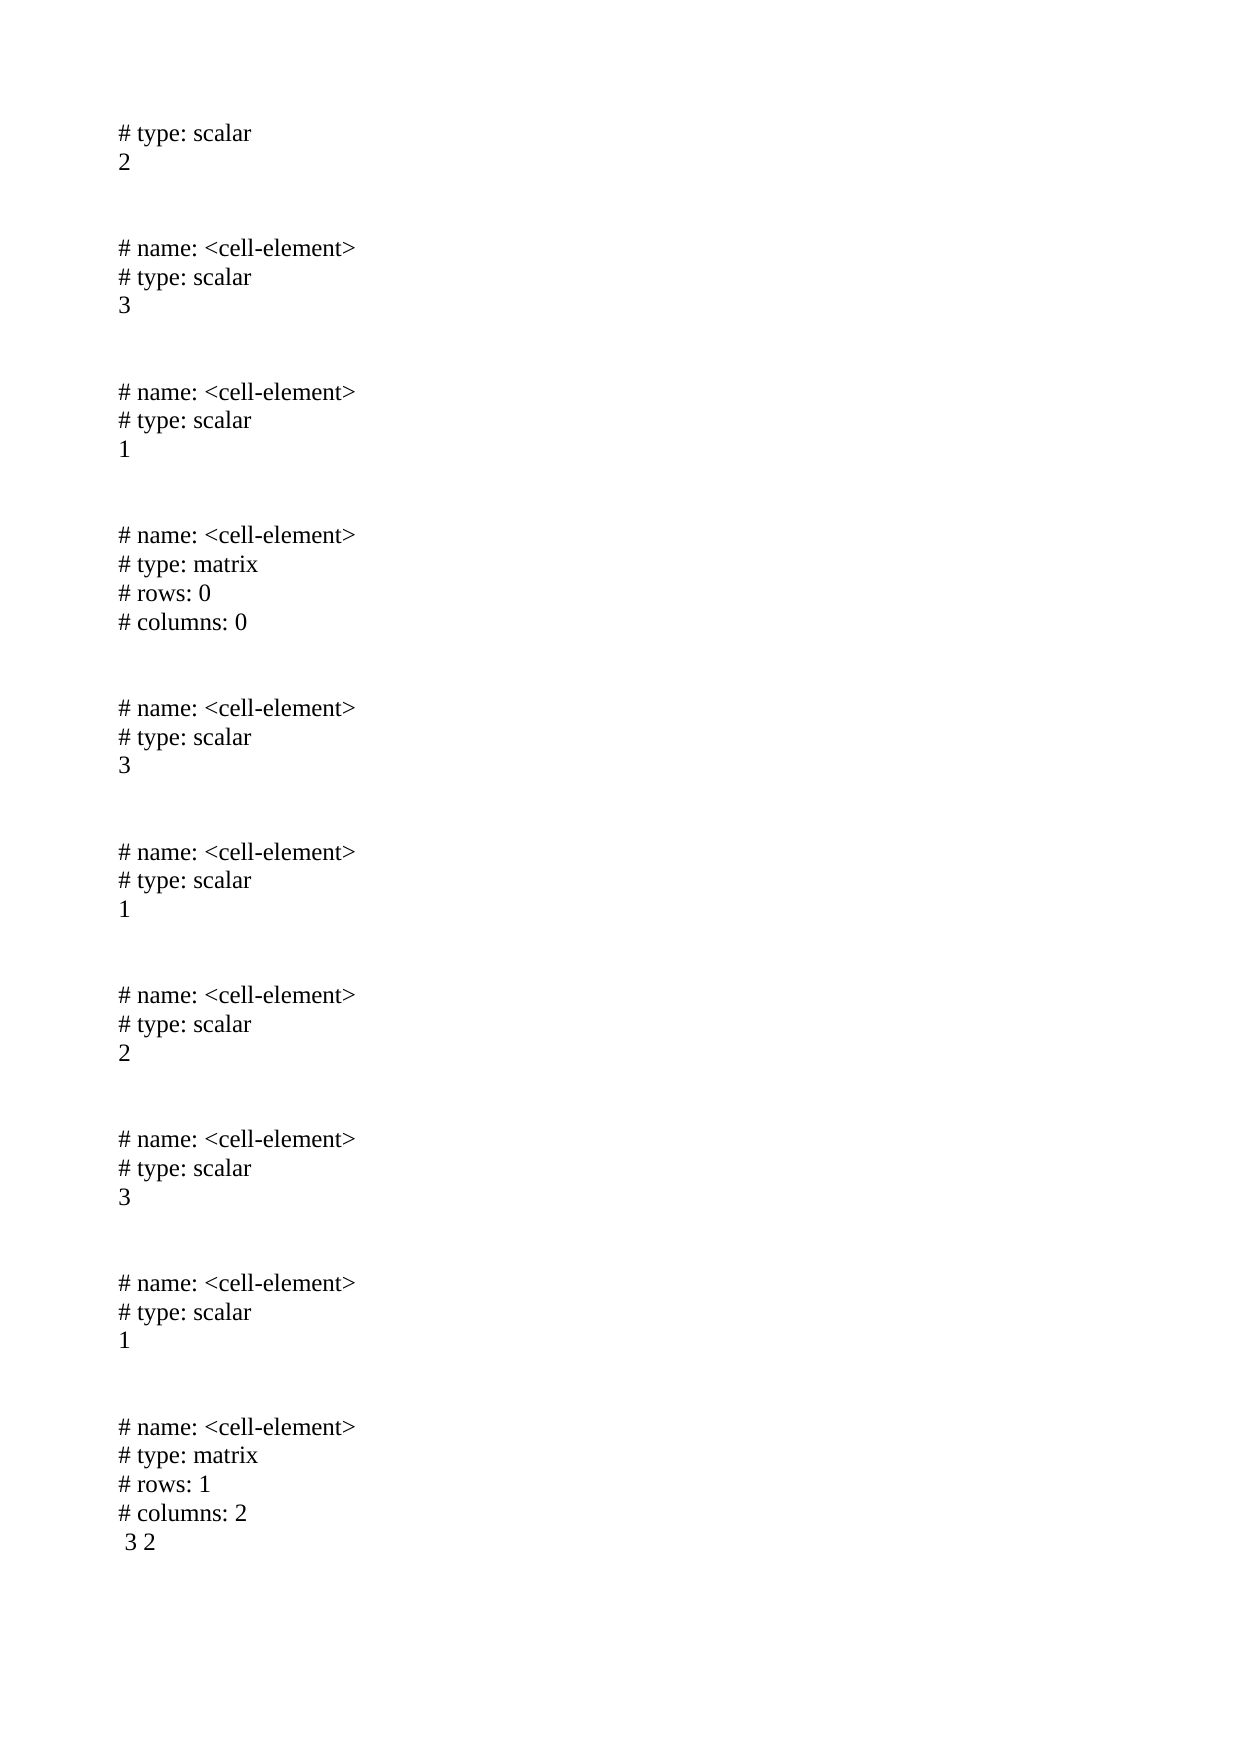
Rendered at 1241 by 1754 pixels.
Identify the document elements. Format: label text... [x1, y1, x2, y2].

text # name: <cell-element> [118, 837, 1122, 866]
text # type: matrix [118, 1441, 1122, 1469]
text # type: scalar [118, 1009, 1122, 1038]
text 2 [118, 147, 1122, 176]
text 1 [118, 434, 1122, 463]
text # type: scalar [118, 1297, 1122, 1326]
text # name: <cell-element> [118, 1124, 1122, 1153]
text # type: scalar [118, 406, 1122, 434]
text # name: <cell-element> [118, 981, 1122, 1009]
text # type: scalar [118, 1153, 1122, 1182]
text # type: scalar [118, 262, 1122, 291]
text # columns: 0 [118, 607, 1122, 636]
text # type: scalar [118, 722, 1122, 751]
text # type: scalar [118, 118, 1122, 147]
text # name: <cell-element> [118, 233, 1122, 262]
text # name: <cell-element> [118, 1268, 1122, 1297]
text # name: <cell-element> [118, 693, 1122, 722]
text 3 [118, 751, 1122, 779]
text 3 [118, 291, 1122, 319]
text # type: scalar [118, 866, 1122, 894]
text # name: <cell-element> [118, 521, 1122, 549]
text 2 [118, 1038, 1122, 1067]
text # rows: 1 [118, 1469, 1122, 1498]
text # name: <cell-element> [118, 1412, 1122, 1441]
text 3 [118, 1182, 1122, 1211]
text # rows: 0 [118, 578, 1122, 607]
text # type: matrix [118, 549, 1122, 578]
text 1 [118, 1326, 1122, 1354]
text 3 2 [118, 1527, 1122, 1556]
text # name: <cell-element> [118, 377, 1122, 406]
text # columns: 2 [118, 1498, 1122, 1527]
text 1 [118, 894, 1122, 923]
